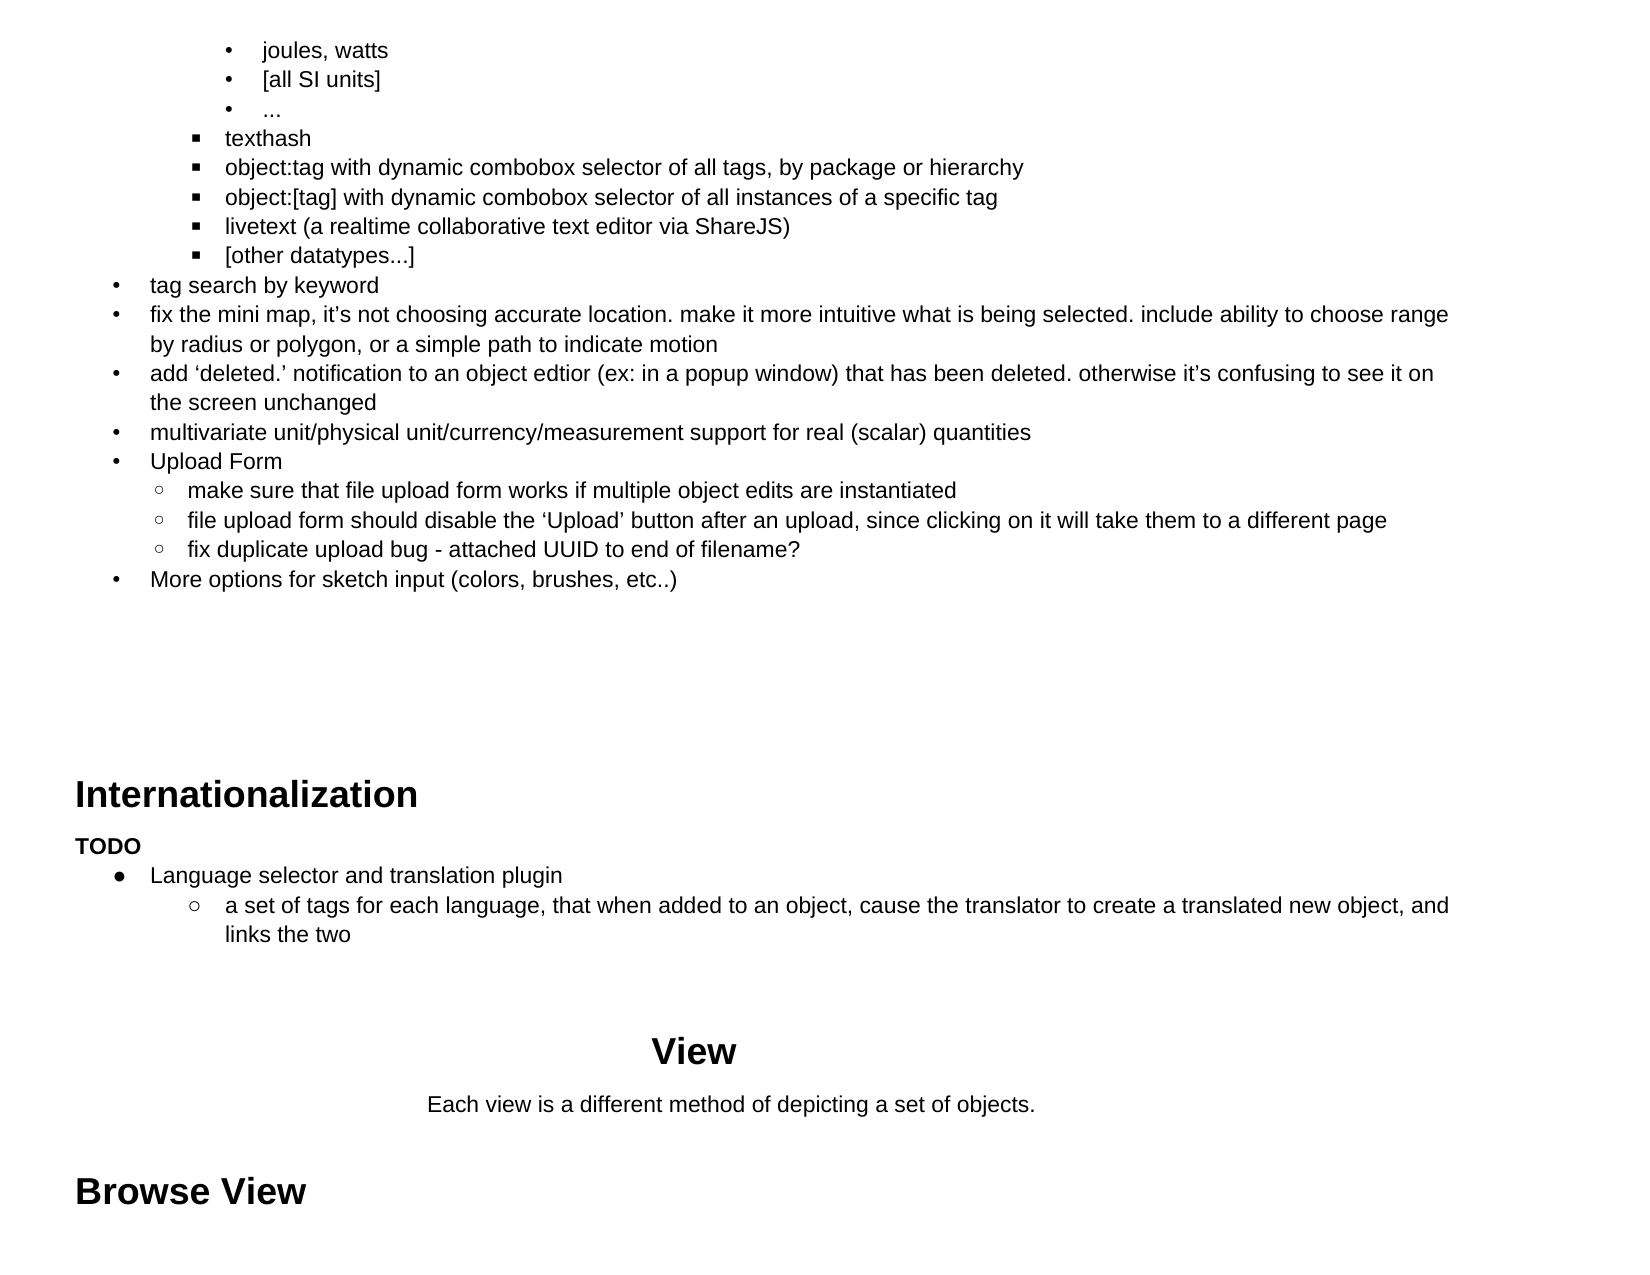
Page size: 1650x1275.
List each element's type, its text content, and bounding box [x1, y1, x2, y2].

list Upload Form [112, 449, 1462, 474]
subtitle Internationalization [75, 773, 1462, 815]
subtitle Browse View [75, 1171, 1462, 1212]
list livetext (a realtime collaborative text editor via ShareJS) [187, 214, 1462, 239]
list Language selector and translation plugin [112, 863, 1462, 889]
subtitle TODO [75, 834, 1462, 859]
list ... [225, 96, 1462, 122]
list file upload form should disable the ‘Upload’ button after an upload, since clicking on it will take them to a different page [150, 507, 1462, 533]
list joules, watts [225, 37, 1462, 63]
list multivariate unit/physical unit/currency/measurement support for real (scalar) quantities [112, 419, 1462, 445]
list More options for sketch input (colors, brushes, etc..) [112, 566, 1462, 592]
list object:[tag] with dynamic combobox selector of all instances of a specific tag [187, 184, 1462, 210]
list fix the mini map, it’s not choosing accurate location. make it more intuitive what is being selected. include ability to choose range by radius or polygon, or a simple path to indicate motion [112, 302, 1462, 357]
list [other datatypes...] [187, 243, 1462, 269]
list fix duplicate upload bug - attached UUID to end of filename? [150, 537, 1462, 562]
list object:tag with dynamic combobox selector of all tags, by package or hierarchy [187, 155, 1462, 181]
subtitle Each view is a different method of depicting a set of objects. [0, 1091, 1462, 1117]
subtitle View [75, 1031, 1312, 1072]
list [all SI units] [225, 67, 1462, 92]
list make sure that file upload form works if multiple object edits are instantiated [150, 478, 1462, 504]
list texthash [187, 126, 1462, 151]
subtitle a set of tags for each language, that when added to an object, cause the translator to create a translated new object, and links the two [187, 892, 1462, 947]
list tag search by keyword [112, 272, 1462, 298]
list add ‘deleted.’ notification to an object edtior (ex: in a popup window) that has been deleted. otherwise it’s confusing to see it on the screen unchanged [112, 361, 1462, 416]
